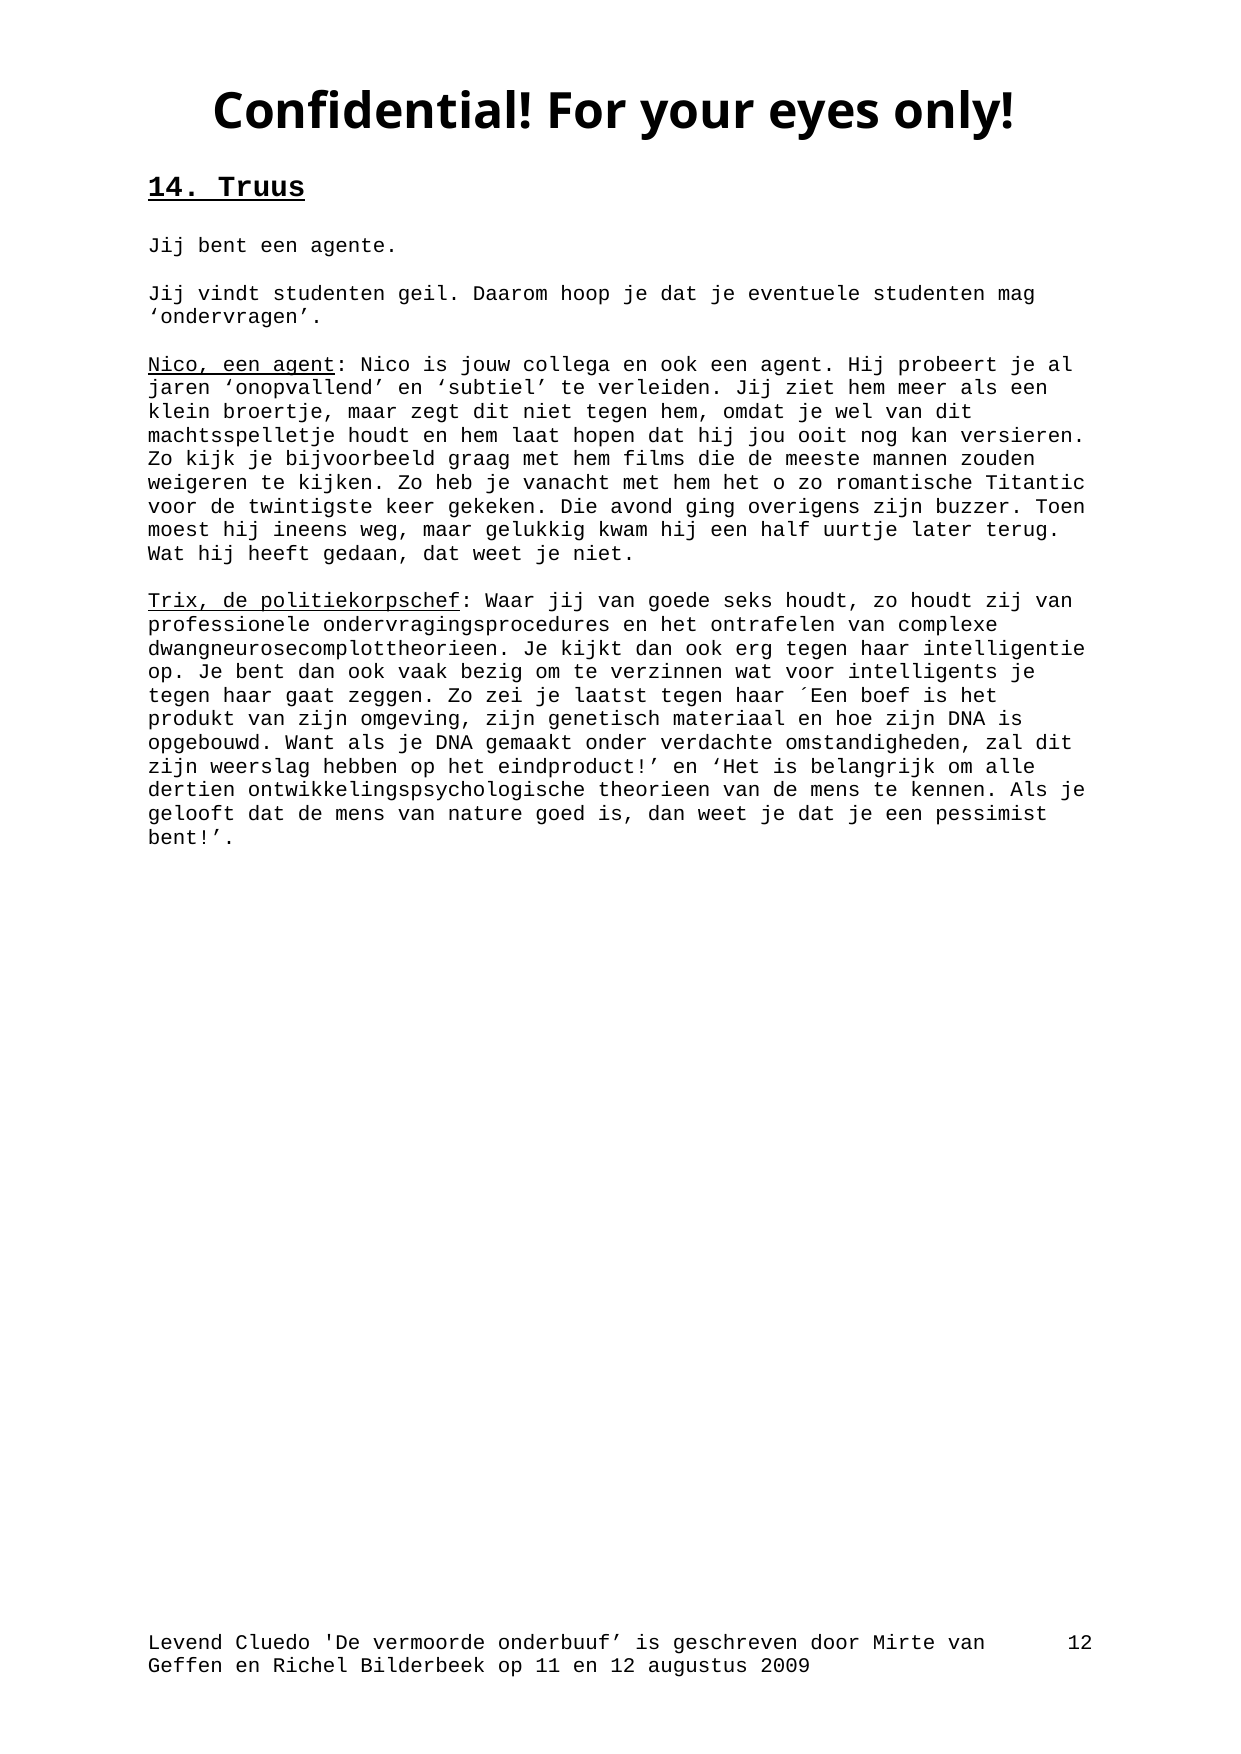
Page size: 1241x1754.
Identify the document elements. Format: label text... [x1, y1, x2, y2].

text Jij bent een agente. [148, 236, 1093, 259]
text Nico, een agent: Nico is jouw collega en ook een agent. Hij probeert je al jaren ‘onopvallend’ en ‘subtiel’ te verleiden. Jij ziet hem meer als een klein broertje, maar zegt dit niet tegen hem, omdat je wel van dit machtsspelletje houdt en hem laat hopen dat hij jou ooit nog kan versieren. Zo kijk je bijvoorbeeld graag met hem films die de meeste mannen zouden weigeren te kijken. Zo heb je vanacht met hem het o zo romantische Titantic voor de twintigste keer gekeken. Die avond ging overigens zijn buzzer. Toen moest hij ineens weg, maar gelukkig kwam hij een half uurtje later terug. Wat hij heeft gedaan, dat weet je niet. [148, 354, 1093, 567]
text Trix, de politiekorpschef: Waar jij van goede seks houdt, zo houdt zij van professionele ondervragingsprocedures en het ontrafelen van complexe dwangneurosecomplottheorieen. Je kijkt dan ook erg tegen haar intelligentie op. Je bent dan ook vaak bezig om te verzinnen wat voor intelligents je tegen haar gaat zeggen. Zo zei je laatst tegen haar ´Een boef is het produkt van zijn omgeving, zijn genetisch materiaal en hoe zijn DNA is opgebouwd. Want als je DNA gemaakt onder verdachte omstandigheden, zal dit zijn weerslag hebben op het eindproduct!’ en ‘Het is belangrijk om alle dertien ontwikkelingspsychologische theorieen van de mens te kennen. Als je gelooft dat de mens van nature goed is, dan weet je dat je een pessimist bent!’. [148, 590, 1093, 850]
subtitle 14. Truus [148, 173, 1093, 206]
text Jij vindt studenten geil. Daarom hoop je dat je eventuele studenten mag ‘ondervragen’. [148, 283, 1093, 330]
